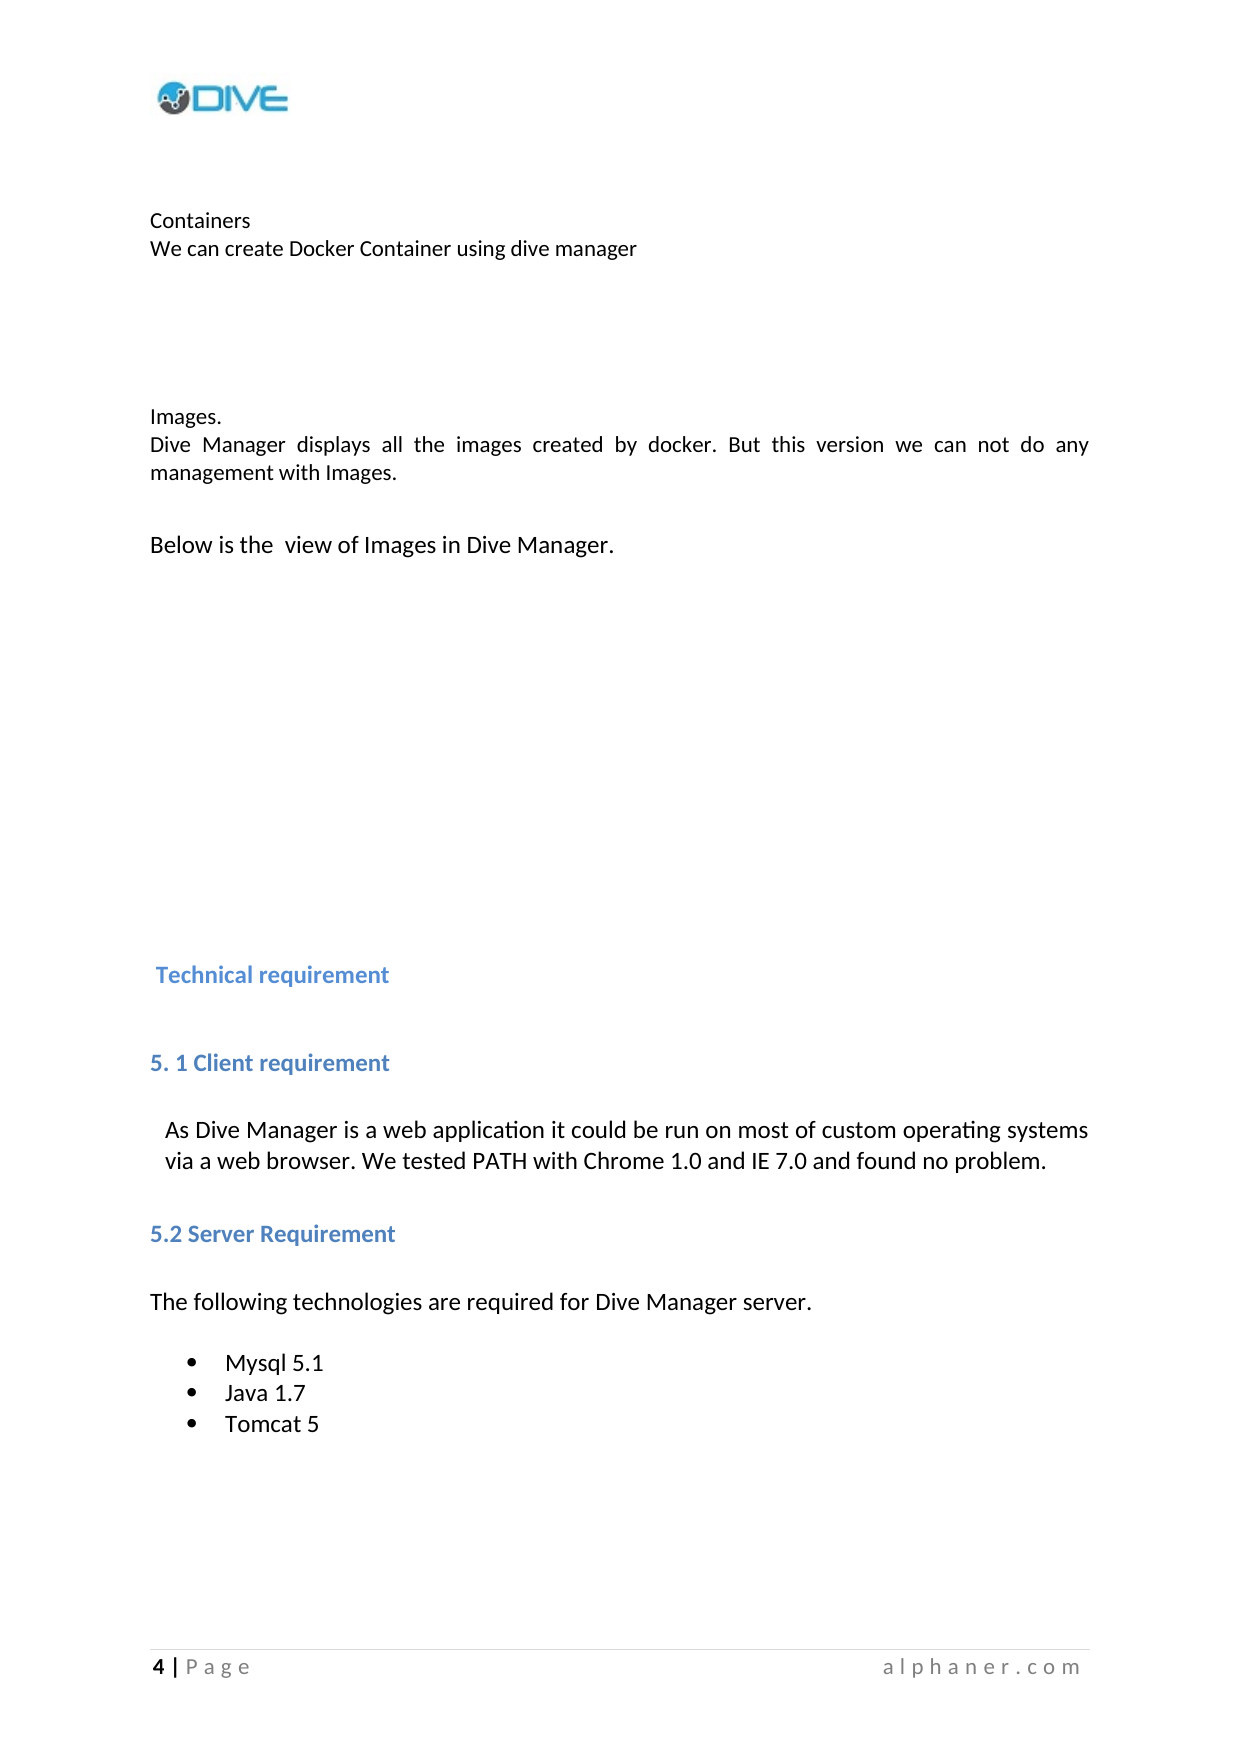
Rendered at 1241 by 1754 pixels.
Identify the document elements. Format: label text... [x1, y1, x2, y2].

text As Dive Manager is a web application it could be run on most of custom operating systems via a web browser. We tested PATH with Chrome 1.0 and IE 7.0 and found no problem. [165, 1114, 1090, 1175]
subtitle 5. 1 Client requirement [150, 1047, 1090, 1078]
list Mysql 5.1 [187, 1347, 1090, 1377]
text The following technologies are required for Dive Manager server. [40, 1286, 1090, 1316]
text Containers [150, 206, 1090, 234]
picture [150, 73, 291, 116]
text We can create Docker Container using dive manager [150, 234, 1090, 262]
text Images. [150, 402, 1090, 430]
subtitle 5.2 Server Requirement [150, 1218, 1090, 1249]
text Below is the view of Images in Dive Manager. [150, 529, 1090, 559]
text Technical requirement [150, 959, 1090, 990]
list Tomcat 5 [187, 1408, 1090, 1438]
list Java 1.7 [187, 1377, 1090, 1408]
text Dive Manager displays all the images created by docker. But this version we can not do any management with Images. [150, 430, 1090, 486]
